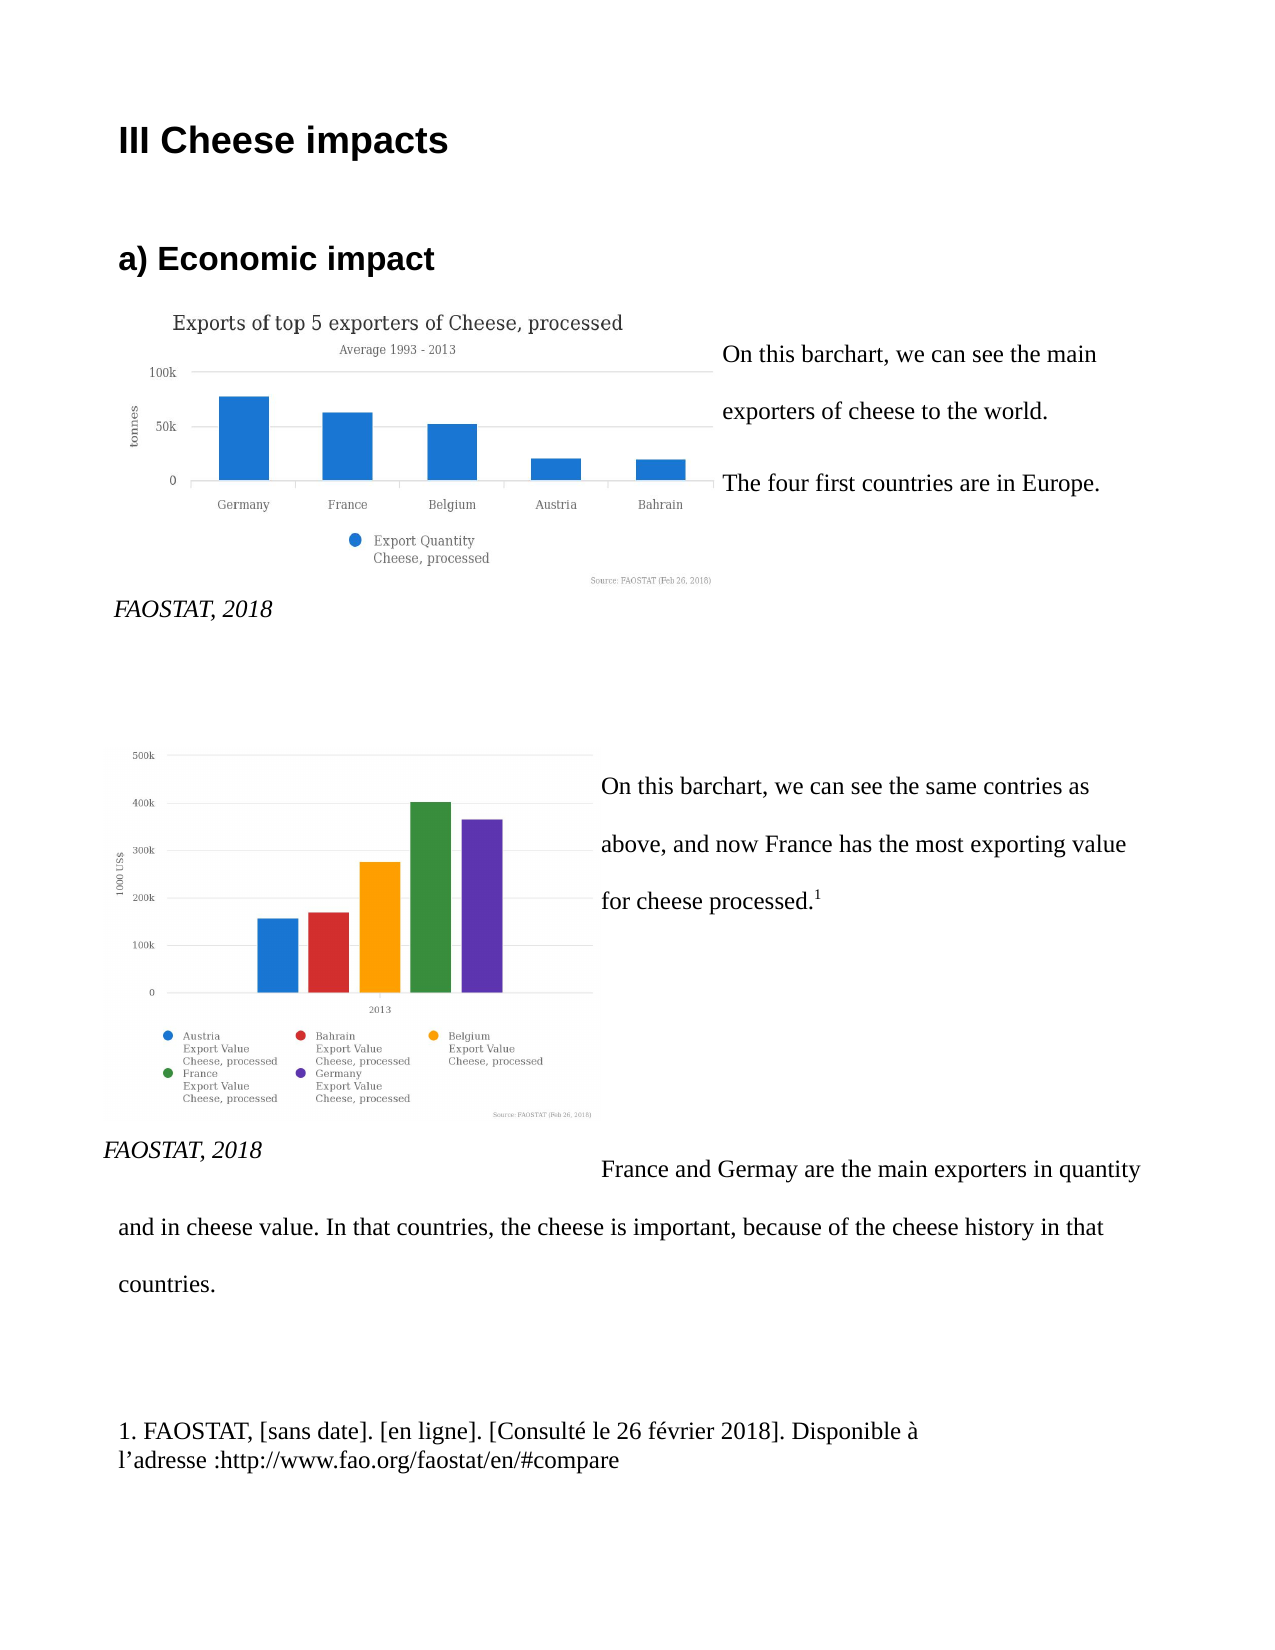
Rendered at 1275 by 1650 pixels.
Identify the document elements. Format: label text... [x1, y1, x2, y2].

text FAOSTAT, 2018 [103, 1121, 601, 1164]
text . FAOSTAT, [sans date]. [en ligne]. [Consulté le 26 février 2018]. Disponible à l’adresse :http://www.fao.org/faostat/en/#compare [118, 1416, 1157, 1474]
text The four first countries are in Europe. [723, 468, 1157, 497]
text FAOSTAT, 2018 [114, 589, 722, 623]
picture [113, 302, 723, 589]
picture [103, 747, 601, 1121]
text France and Germay are the main exporters in quantity and in cheese value. In that countries, the cheese is important, because of the cheese history in that countries. [118, 1154, 1157, 1298]
text On this barchart, we can see the same contries as above, and now France has the most exporting value for cheese processed. [601, 771, 1157, 915]
text On this barchart, we can see the main exporters of cheese to the world. [723, 339, 1157, 425]
subtitle III Cheese impacts [118, 118, 1157, 162]
subtitle a) Economic impact [118, 239, 1157, 277]
